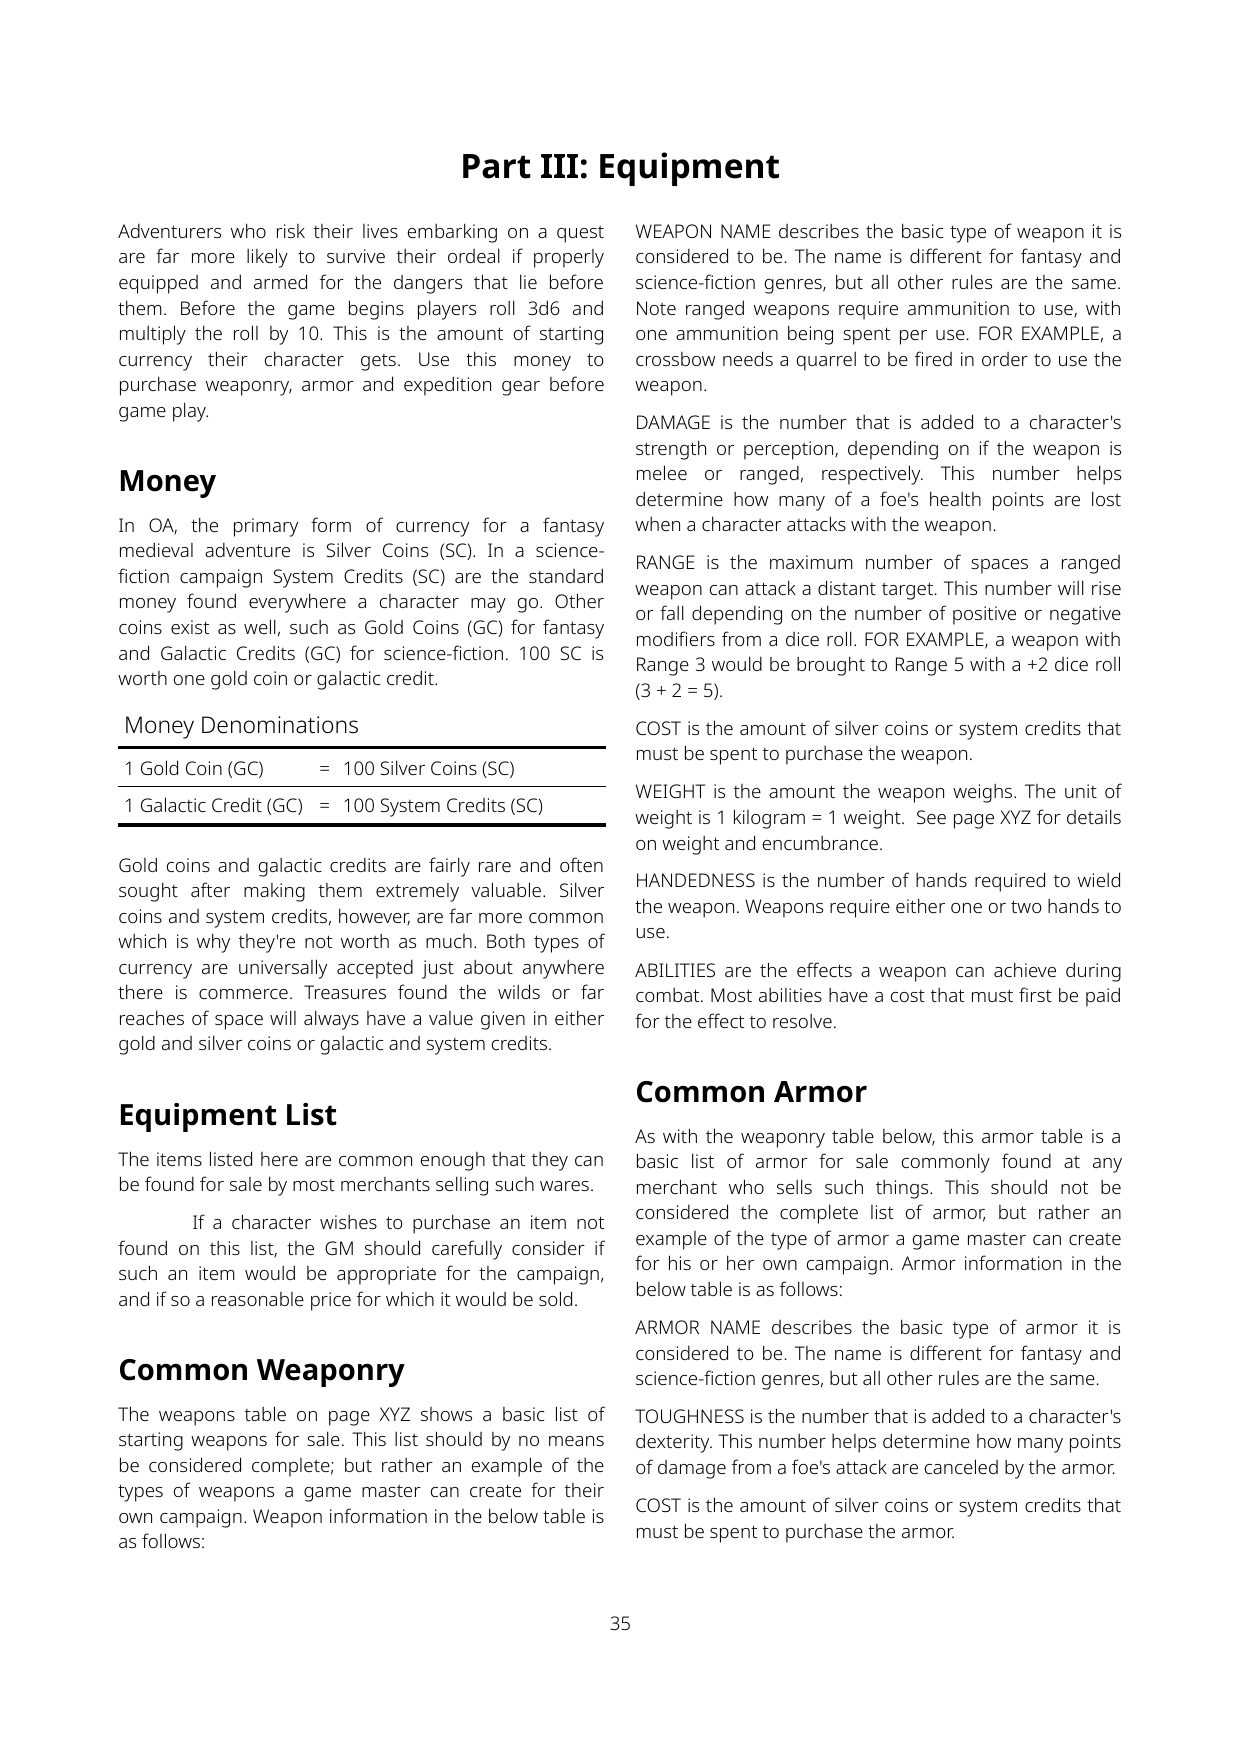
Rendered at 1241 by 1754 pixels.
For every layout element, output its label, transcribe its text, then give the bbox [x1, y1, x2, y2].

table_cell 100 Silver Coins (SC) [337, 749, 606, 786]
subtitle Equipment List [118, 1094, 605, 1133]
text The items listed here are common enough that they can be found for sale by most merchants selling such wares. [118, 1146, 605, 1197]
text COST is the amount of silver coins or system credits that must be spent to purchase the weapon. [635, 715, 1122, 766]
subtitle Common Weaponry [118, 1349, 605, 1389]
text DAMAGE is the number that is added to a character's strength or perception, depending on if the weapon is melee or ranged, respectively. This number helps determine how many of a foe's health points are lost when a character attacks with the weapon. [635, 409, 1122, 537]
text WEAPON NAME describes the basic type of weapon it is considered to be. The name is different for fantasy and science-fiction genres, but all other rules are the same. Note ranged weapons require ammunition to use, with one ammunition being spent per use. FOR EXAMPLE, a crossbow needs a quarrel to be fired in order to use the weapon. [635, 218, 1122, 397]
table_cell = [312, 787, 337, 823]
text RANGE is the maximum number of spaces a ranged weapon can attack a distant target. This number will rise or fall depending on the number of positive or negative modifiers from a dice roll. FOR EXAMPLE, a weapon with Range 3 would be brought to Range 5 with a +2 dice roll (3 + 2 = 5). [635, 549, 1122, 703]
subtitle Common Armor [635, 1071, 1122, 1111]
subtitle Money [118, 460, 605, 500]
text ARMOR NAME describes the basic type of armor it is considered to be. The name is different for fantasy and science-fiction genres, but all other rules are the same. [635, 1314, 1122, 1391]
text Adventurers who risk their lives embarking on a quest are far more likely to survive their ordeal if properly equipped and armed for the dangers that lie before them. Before the game begins players roll 3d6 and multiply the roll by 10. This is the amount of starting currency their character gets. Use this money to purchase weaponry, armor and expedition gear before game play. [118, 218, 605, 422]
table_cell 1 Galactic Credit (GC) [118, 787, 312, 823]
text COST is the amount of silver coins or system credits that must be spent to purchase the armor. [635, 1492, 1122, 1543]
text If a character wishes to purchase an item not found on this list, the GM should carefully consider if such an item would be appropriate for the campaign, and if so a reasonable price for which it would be sold. [118, 1209, 605, 1312]
table_cell 1 Gold Coin (GC) [118, 749, 312, 786]
text In OA, the primary form of currency for a fantasy medieval adventure is Silver Coins (SC). In a science-fiction campaign System Credits (SC) are the standard money found everywhere a character may go. Other coins exist as well, such as Gold Coins (GC) for fantasy and Galactic Credits (GC) for science-fiction. 100 SC is worth one gold coin or galactic credit. [118, 512, 605, 691]
table_cell = [312, 749, 337, 786]
text WEIGHT is the amount the weapon weighs. The unit of weight is 1 kilogram = 1 weight. See page XYZ for details on weight and encumbrance. [635, 779, 1122, 855]
table_header Money Denominations [118, 703, 606, 746]
text HANDEDNESS is the number of hands required to wield the weapon. Weapons require either one or two hands to use. [635, 868, 1122, 944]
text TOUGHNESS is the number that is added to a character's dexterity. This number helps determine how many points of damage from a foe's attack are canceled by the armor. [635, 1403, 1122, 1480]
table_cell 100 System Credits (SC) [337, 787, 606, 823]
text As with the weaponry table below, this armor table is a basic list of armor for sale commonly found at any merchant who sells such things. This should not be considered the complete list of armor, but rather an example of the type of armor a game master can create for his or her own campaign. Armor information in the below table is as follows: [635, 1123, 1122, 1302]
text ABILITIES are the effects a weapon can achieve during combat. Most abilities have a cost that must first be paid for the effect to resolve. [635, 957, 1122, 1033]
text The weapons table on page XYZ shows a basic list of starting weapons for sale. This list should by no means be considered complete; but rather an example of the types of weapons a game master can create for their own campaign. Weapon information in the below table is as follows: [118, 1401, 605, 1554]
text Gold coins and galactic credits are fairly rare and often sought after making them extremely valuable. Silver coins and system credits, however, are far more common which is why they're not worth as much. Both types of currency are universally accepted just about anywhere there is commerce. Treasures found the wilds or far reaches of space will always have a value given in either gold and silver coins or galactic and system credits. [118, 827, 605, 1056]
